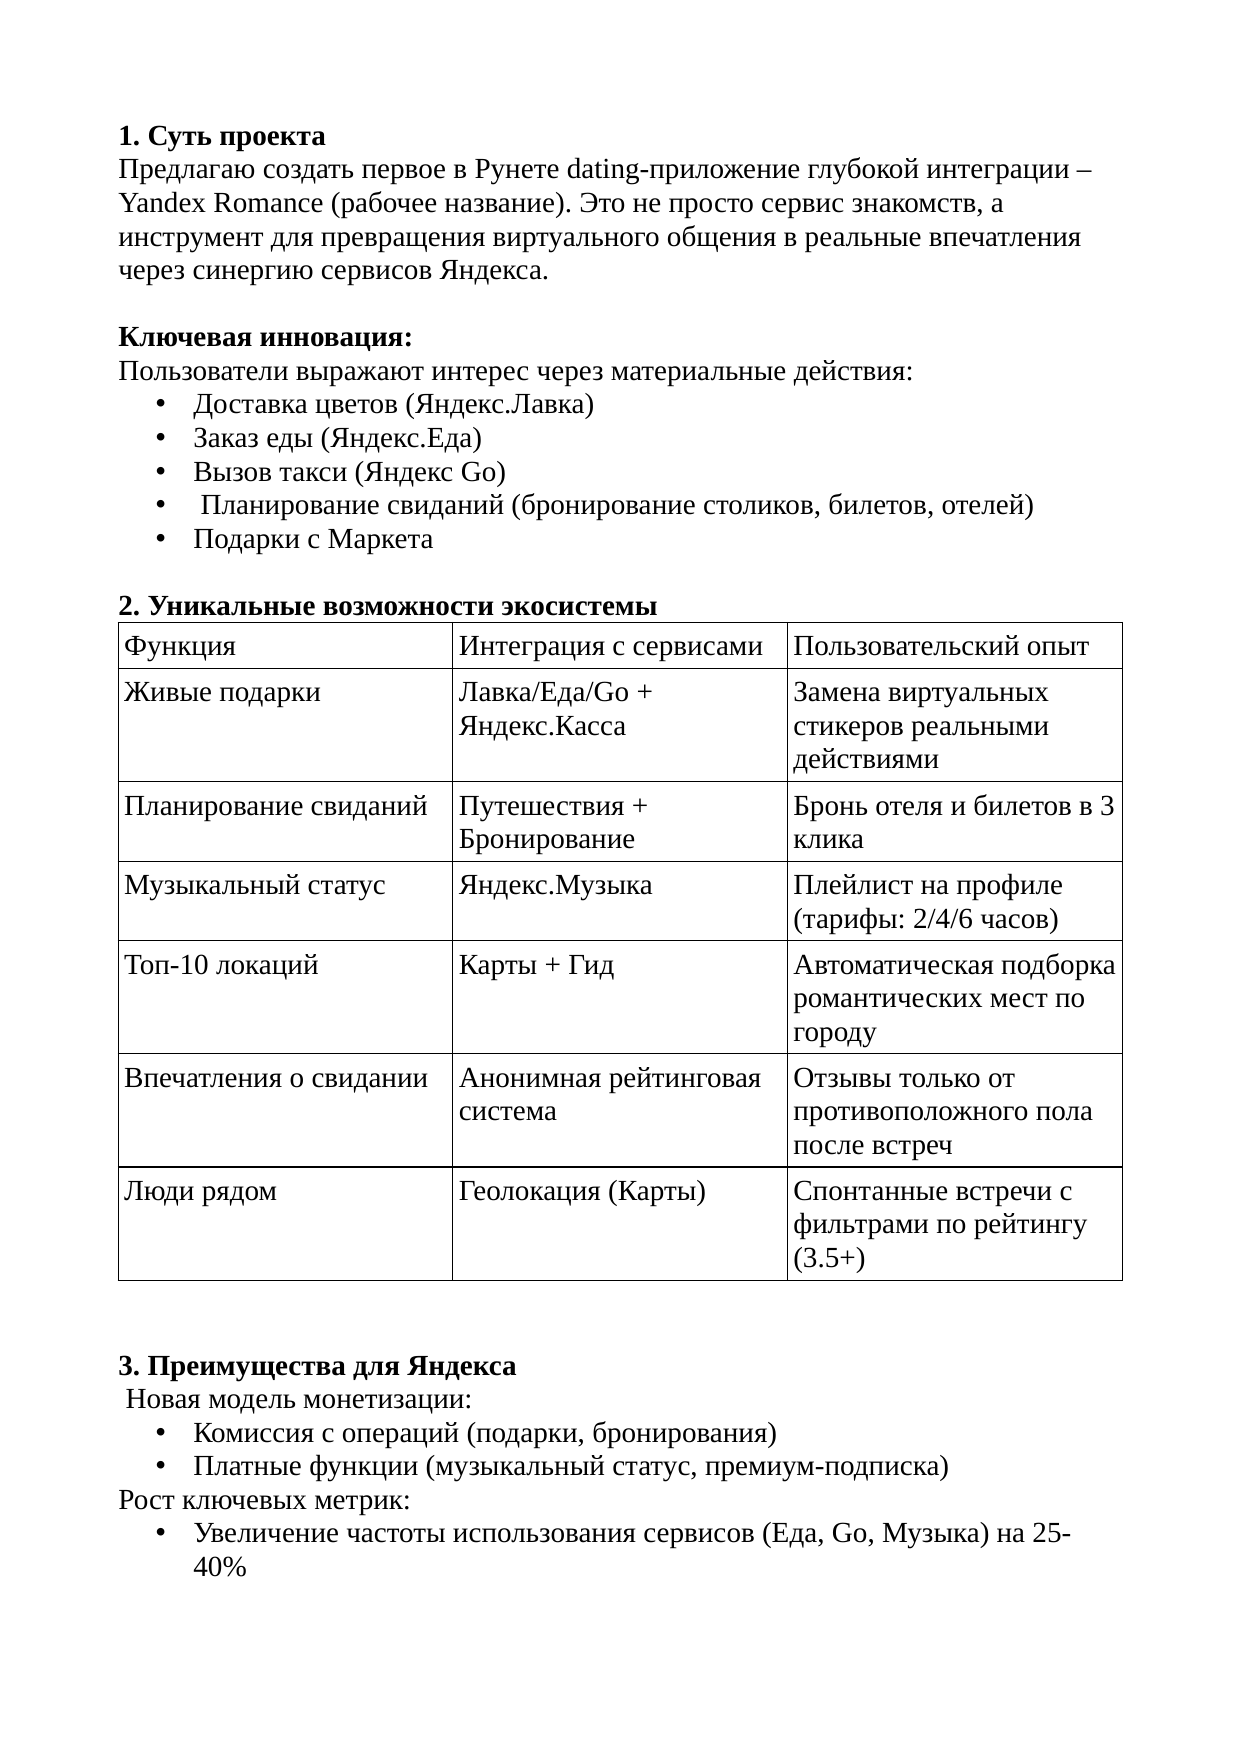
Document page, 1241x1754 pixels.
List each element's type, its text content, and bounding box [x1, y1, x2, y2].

list Подарки с Маркета [156, 521, 1122, 555]
table_cell Лавка/Еда/Go + Яндекс.Касса [453, 669, 787, 781]
text Ключевая инновация: [118, 319, 1122, 353]
table_cell Живые подарки [119, 669, 452, 781]
list Доставка цветов (Яндекс.Лавка) [156, 386, 1122, 420]
table_cell Бронь отеля и билетов в 3 клика [788, 782, 1122, 861]
table_cell Геолокация (Карты) [453, 1168, 787, 1279]
list Комиссия с операций (подарки, бронирования) [156, 1415, 1122, 1448]
table_header Функция [119, 623, 452, 668]
text Рост ключевых метрик: [118, 1482, 1122, 1516]
text Пользователи выражают интерес через материальные действия: [118, 353, 1122, 386]
list Планирование свиданий (бронирование столиков, билетов, отелей) [156, 487, 1122, 521]
text Новая модель монетизации: [118, 1381, 1122, 1415]
table_cell Топ-10 локаций [119, 941, 452, 1053]
text 2. Уникальные возможности экосистемы [118, 588, 1122, 622]
text 1. Суть проекта [118, 118, 1122, 152]
table_cell Впечатления о свидании [119, 1054, 452, 1166]
table_cell Карты + Гид [453, 941, 787, 1053]
table_cell Планирование свиданий [119, 782, 452, 861]
table_cell Плейлист на профиле (тарифы: 2/4/6 часов) [788, 862, 1122, 940]
list Вызов такси (Яндекс Go) [156, 454, 1122, 487]
table_header Интеграция с сервисами [453, 623, 787, 668]
table_cell Люди рядом [119, 1168, 452, 1279]
table_header Пользовательский опыт [788, 623, 1122, 668]
table_cell Путешествия + Бронирование [453, 782, 787, 861]
text 3. Преимущества для Яндекса [118, 1348, 1122, 1381]
table_cell Музыкальный статус [119, 862, 452, 940]
text Предлагаю создать первое в Рунете dating-приложение глубокой интеграции – Yandex Romance (рабочее название). Это не просто сервис знакомств, а инструмент для превращения виртуального общения в реальные впечатления через синергию сервисов Яндекса. [118, 152, 1122, 286]
table_cell Отзывы только от противоположного пола после встреч [788, 1054, 1122, 1166]
table_cell Анонимная рейтинговая система [453, 1054, 787, 1166]
list Платные функции (музыкальный статус, премиум-подписка) [156, 1448, 1122, 1482]
list Заказ еды (Яндекс.Еда) [156, 420, 1122, 454]
table_cell Спонтанные встречи с фильтрами по рейтингу (3.5+) [788, 1168, 1122, 1279]
table_cell Яндекс.Музыка [453, 862, 787, 940]
table_cell Замена виртуальных стикеров реальными действиями [788, 669, 1122, 781]
table_cell Автоматическая подборка романтических мест по городу [788, 941, 1122, 1053]
list Увеличение частоты использования сервисов (Еда, Go, Музыка) на 25-40% [156, 1516, 1122, 1583]
